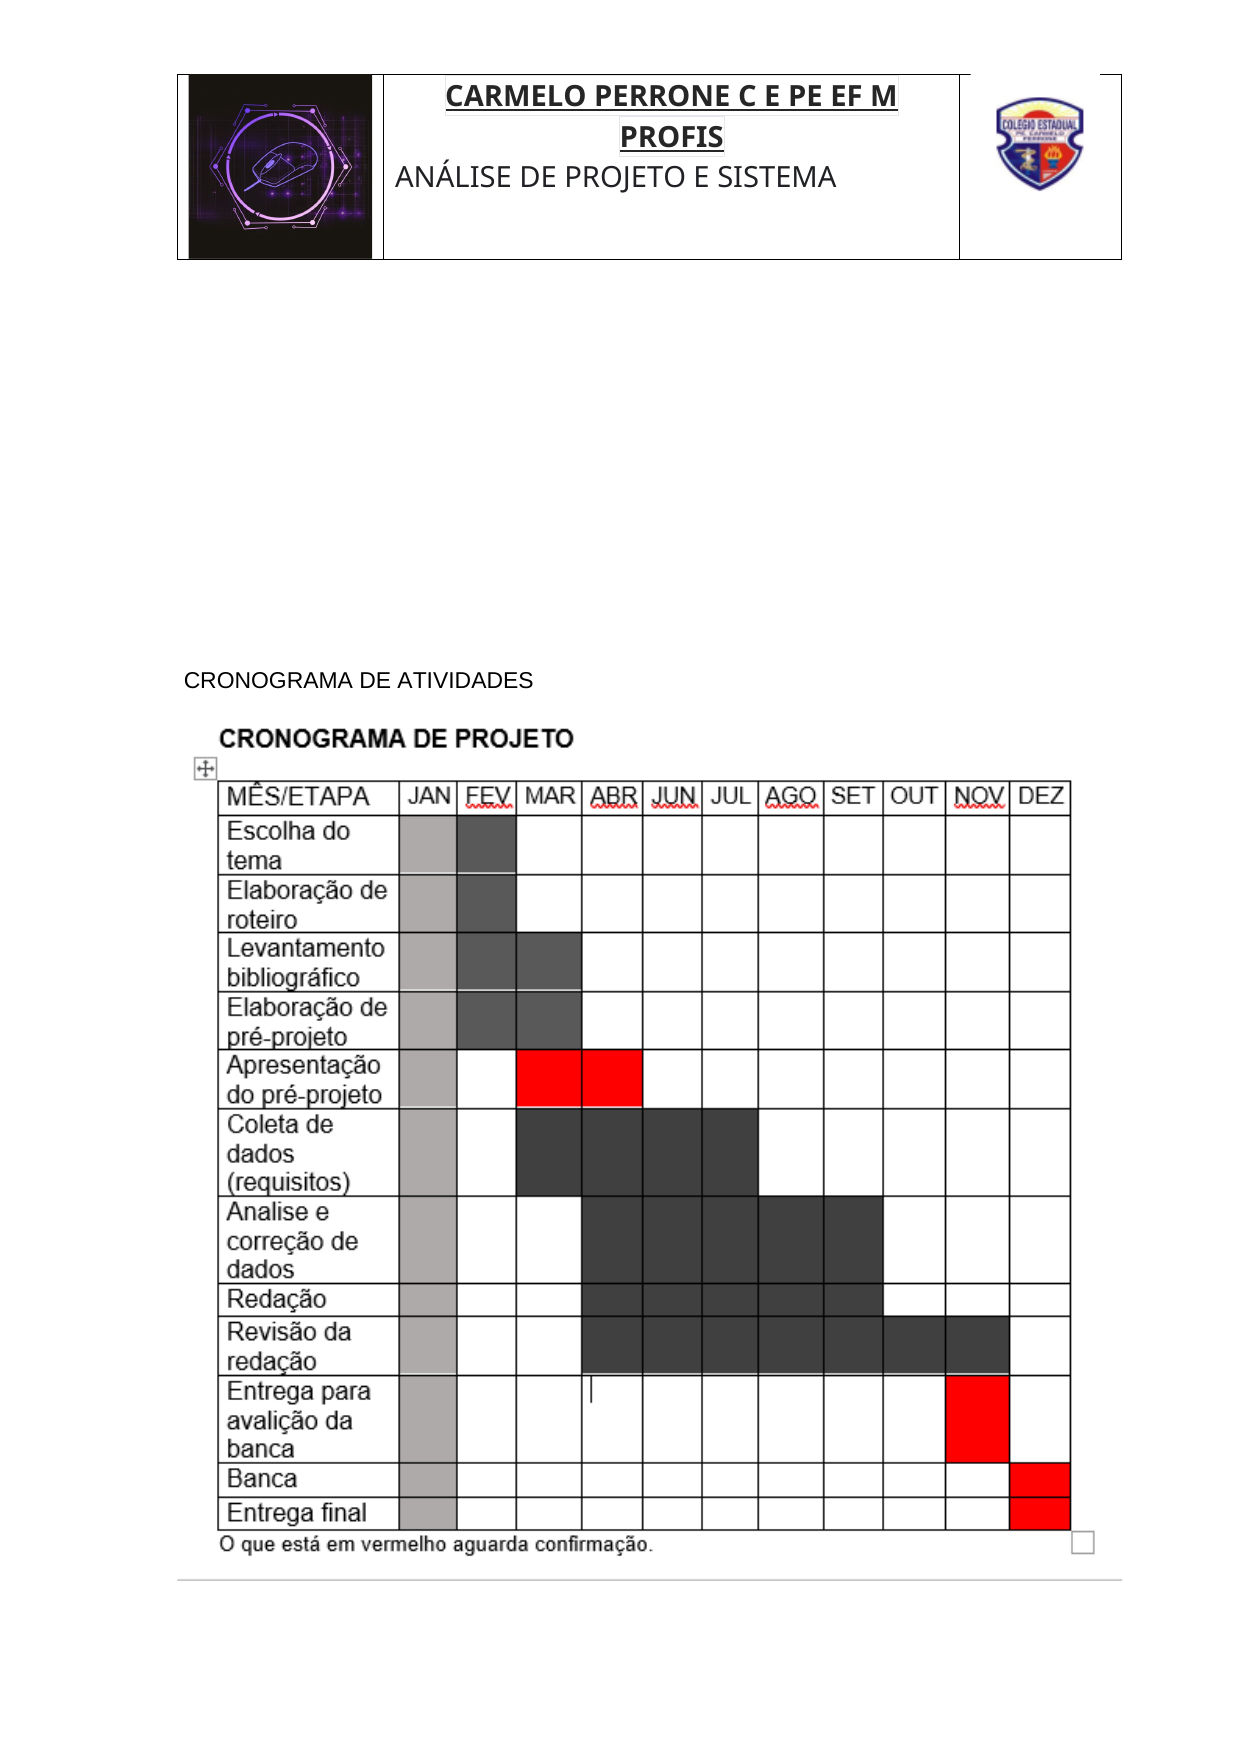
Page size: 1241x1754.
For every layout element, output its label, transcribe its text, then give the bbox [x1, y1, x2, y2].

picture [970, 74, 1101, 199]
picture [177, 712, 1123, 1581]
text CRONOGRAMA DE ATIVIDADES [177, 667, 1122, 693]
picture [188, 74, 373, 259]
